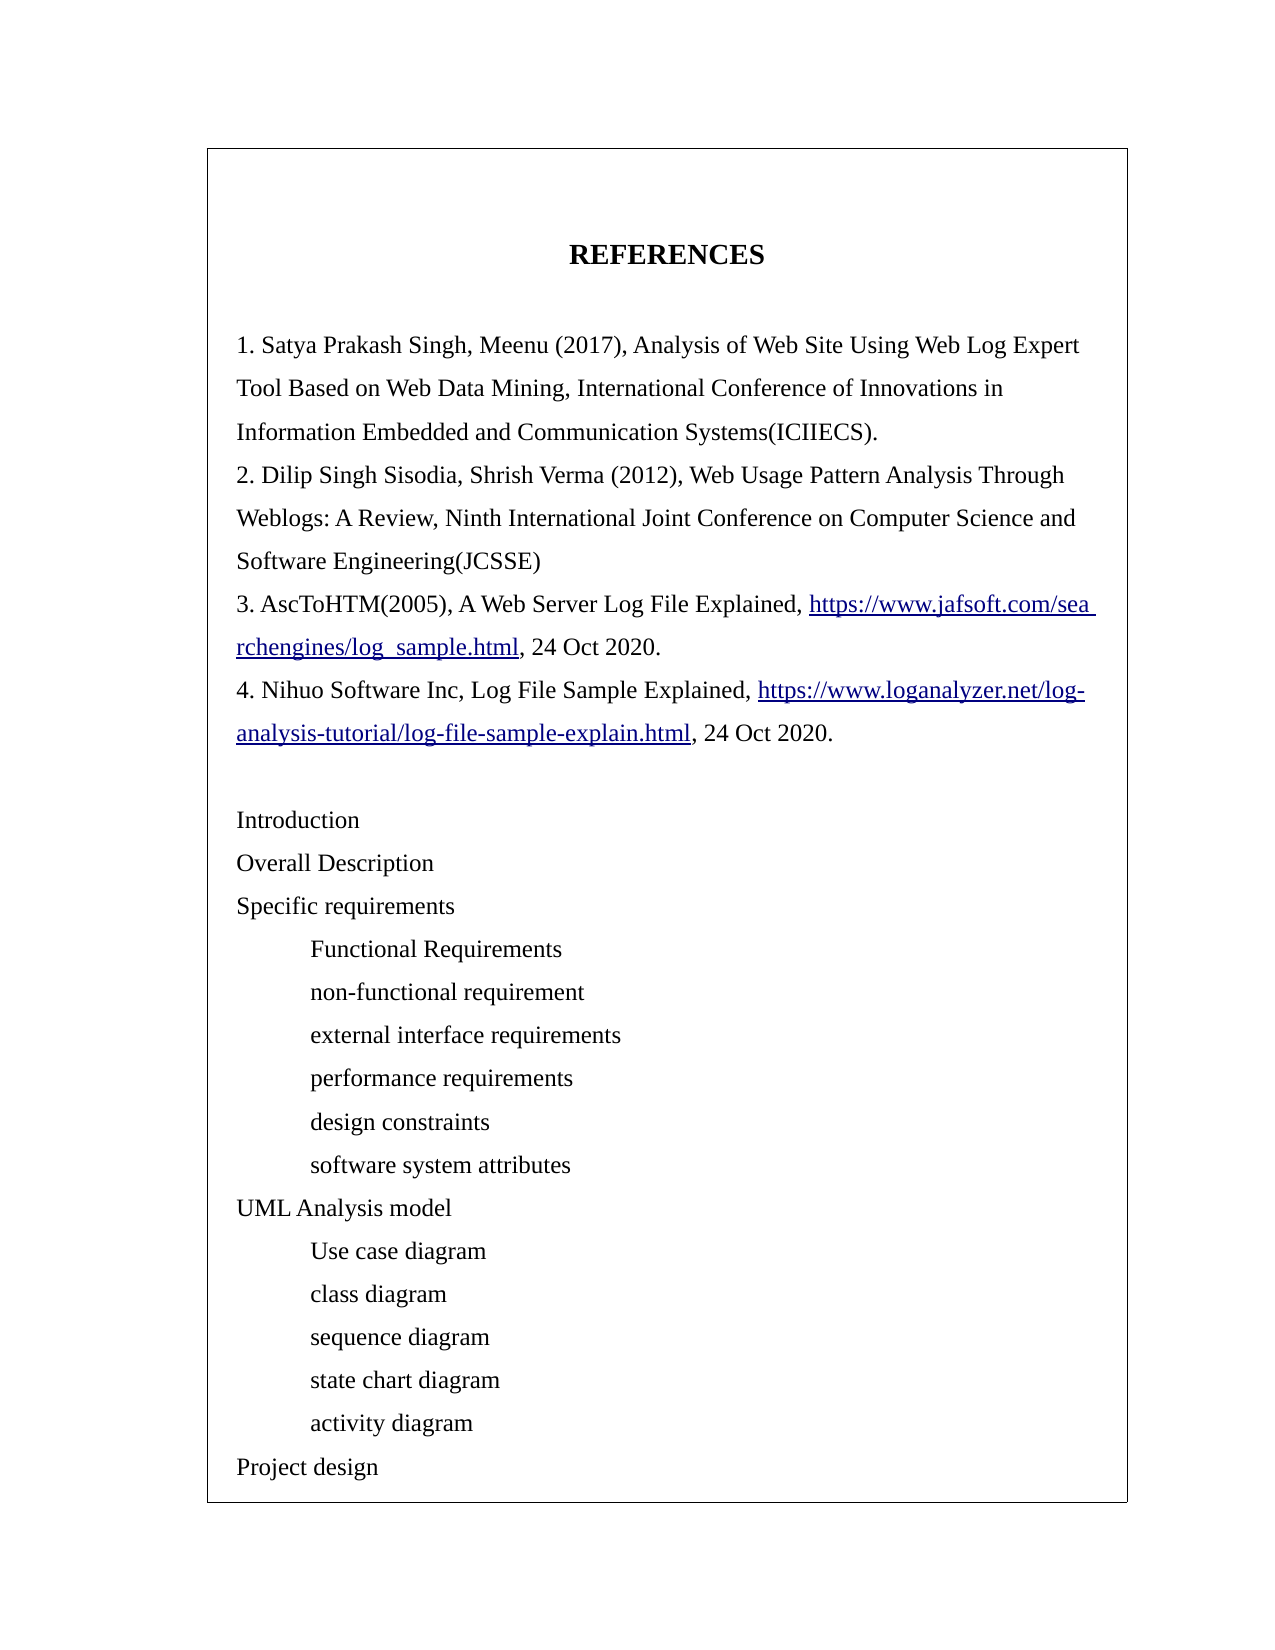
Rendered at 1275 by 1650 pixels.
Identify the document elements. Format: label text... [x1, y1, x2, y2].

text design constraints [236, 1107, 1098, 1135]
text class diagram [236, 1279, 1098, 1308]
text state chart diagram [236, 1365, 1098, 1394]
text Project design [236, 1452, 1098, 1480]
text sequence diagram [236, 1322, 1098, 1351]
text 2. Dilip Singh Sisodia, Shrish Verma (2012), Web Usage Pattern Analysis Through Weblogs: A Review, Ninth International Joint Conference on Computer Science and Software Engineering(JCSSE) [236, 460, 1098, 575]
text 1. Satya Prakash Singh, Meenu (2017), Analysis of Web Site Using Web Log Expert Tool Based on Web Data Mining, International Conference of Innovations in Information Embedded and Communication Systems(ICIIECS). [236, 330, 1098, 445]
text non-functional requirement [236, 977, 1098, 1006]
text Overall Description [236, 848, 1098, 877]
text UML Analysis model [236, 1193, 1098, 1222]
text performance requirements [236, 1063, 1098, 1092]
text Specific requirements [236, 891, 1098, 920]
text Functional Requirements [236, 934, 1098, 963]
text activity diagram [236, 1408, 1098, 1437]
text external interface requirements [236, 1020, 1098, 1049]
text Introduction [236, 805, 1098, 833]
text Use case diagram [236, 1236, 1098, 1265]
text 4. Nihuo Software Inc, Log File Sample Explained, https://www.loganalyzer.net/log-analysis-tutorial/log-file-sample-explain.html, 24 Oct 2020. [236, 675, 1098, 747]
text software system attributes [236, 1150, 1098, 1178]
text REFERENCES [236, 237, 1098, 270]
text 3. AscToHTM(2005), A Web Server Log File Explained, https://www.jafsoft.com/sea rchengines/log_sample.html, 24 Oct 2020. [236, 589, 1098, 661]
